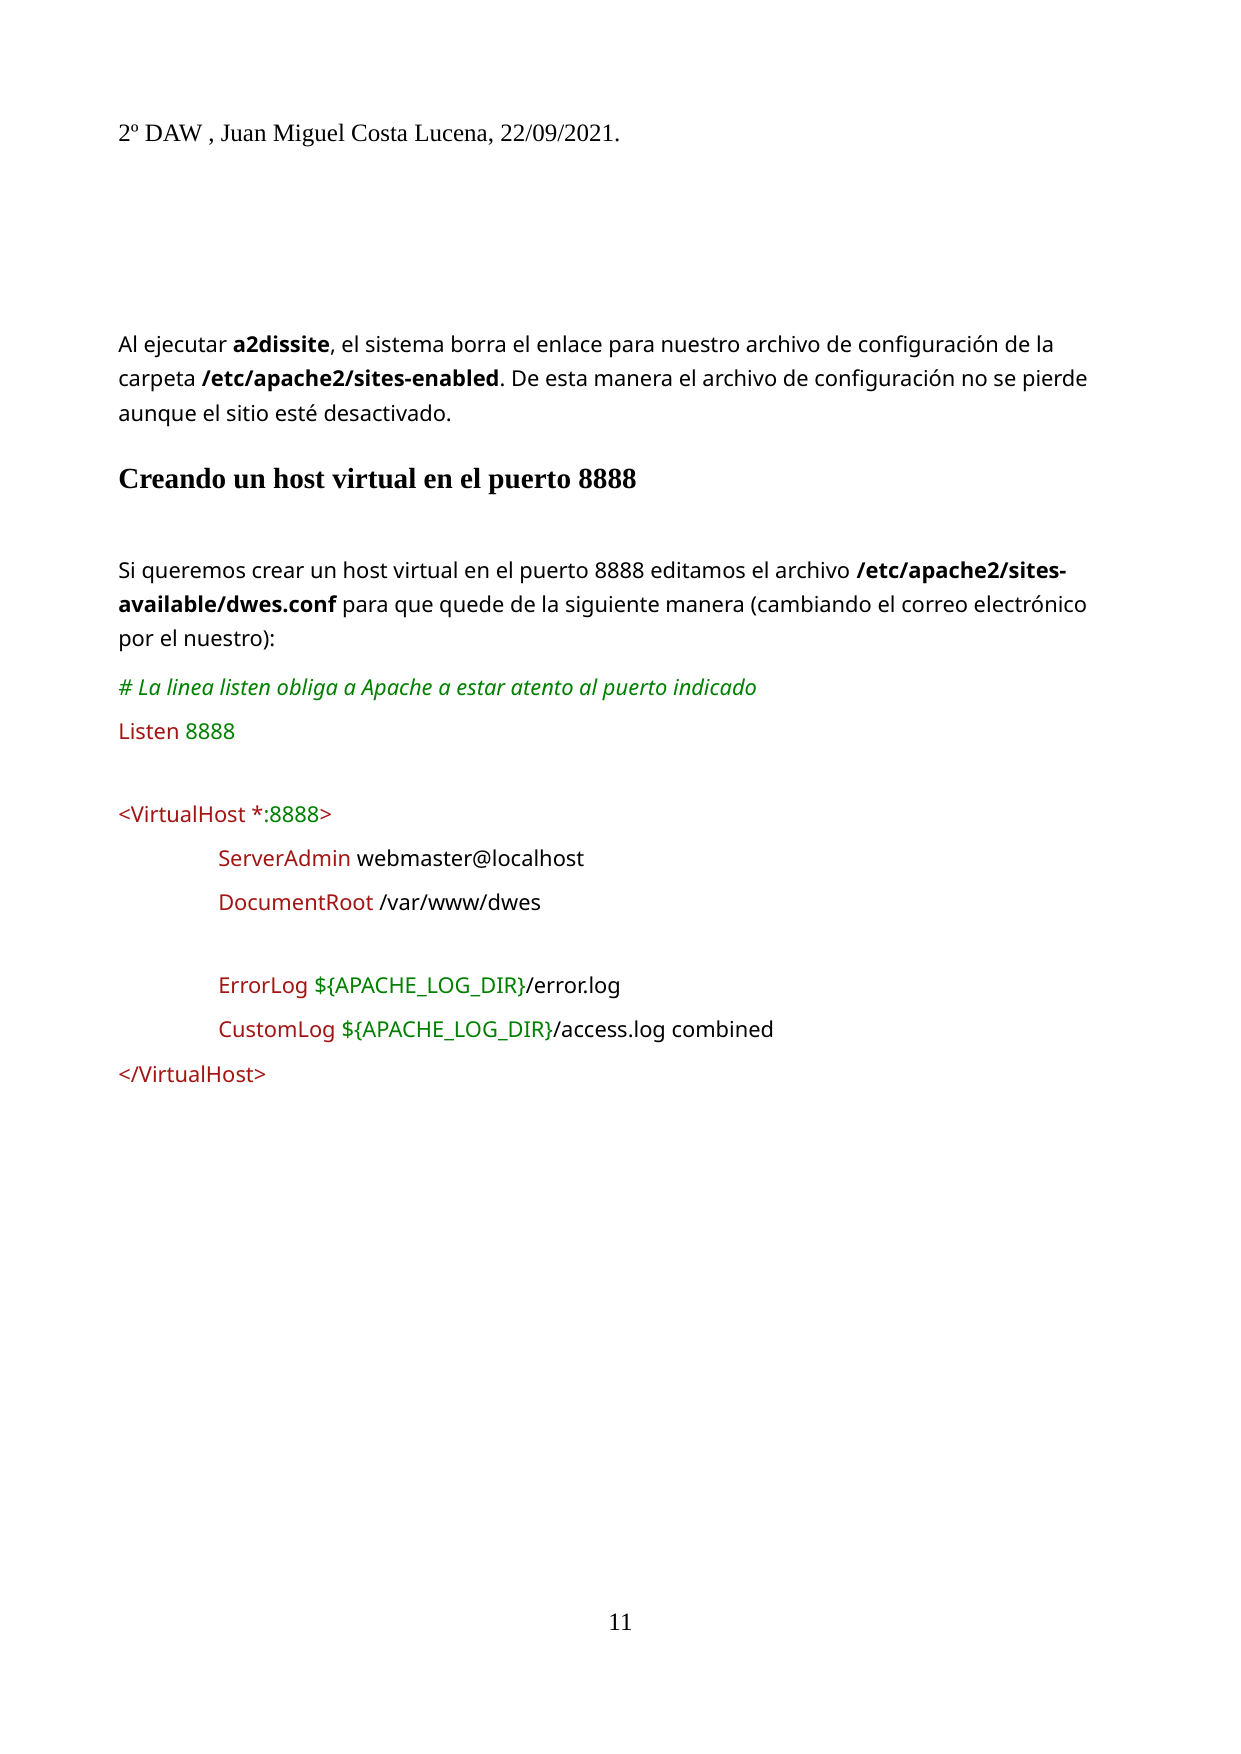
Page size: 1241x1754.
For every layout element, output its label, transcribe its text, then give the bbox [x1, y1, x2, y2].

text DocumentRoot /var/www/dwes [118, 887, 1122, 917]
text ErrorLog ${APACHE_LOG_DIR}/error.log [118, 970, 1122, 1000]
subtitle Creando un host virtual en el puerto 8888 [118, 461, 1122, 494]
text Al ejecutar a2dissite, el sistema borra el enlace para nuestro archivo de configuración de la carpeta /etc/apache2/sites-enabled. De esta manera el archivo de configuración no se pierde aunque el sitio esté desactivado. [118, 329, 1122, 427]
text Si queremos crear un host virtual en el puerto 8888 editamos el archivo /etc/apache2/sites-available/dwes.conf para que quede de la siguiente manera (cambiando el correo electrónico por el nuestro): [118, 554, 1122, 653]
text <VirtualHost *:8888> [118, 799, 1122, 828]
text # La linea listen obliga a Apache a estar atento al puerto indicado [118, 672, 1122, 701]
text ServerAdmin webmaster@localhost [118, 843, 1122, 873]
text </VirtualHost> [118, 1059, 1122, 1088]
text CustomLog ${APACHE_LOG_DIR}/access.log combined [118, 1014, 1122, 1044]
text Listen 8888 [118, 716, 1122, 746]
